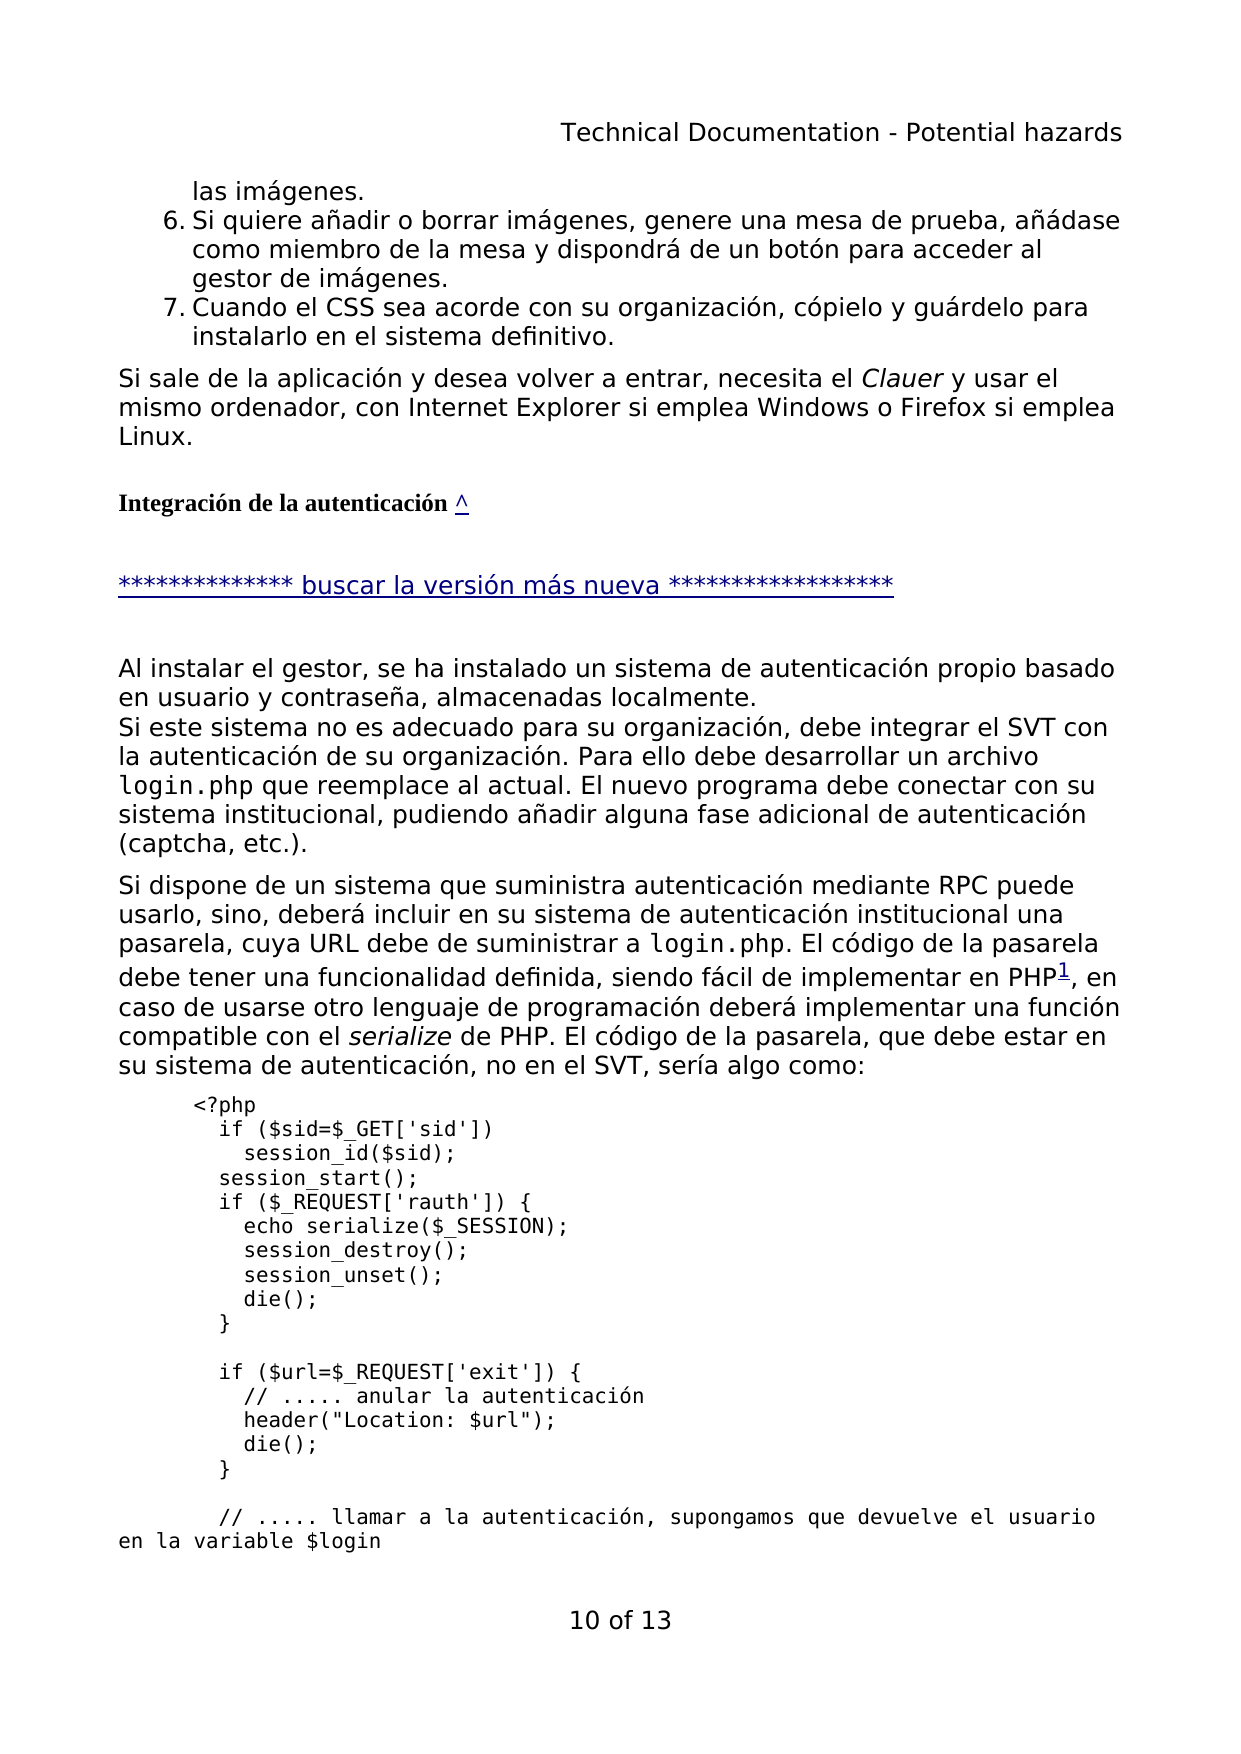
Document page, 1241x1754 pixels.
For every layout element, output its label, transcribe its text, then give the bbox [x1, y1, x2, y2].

text ************** buscar la versión más nueva ****************** [118, 571, 1122, 600]
text if ($url=$_REQUEST['exit']) { [118, 1360, 1122, 1384]
text // ..... anular la autenticación [118, 1384, 1122, 1408]
text <?php [118, 1093, 1122, 1117]
text // ..... llamar a la autenticación, supongamos que devuelve el usuario en la variable $login [118, 1505, 1122, 1554]
text die(); [118, 1432, 1122, 1457]
list Si quiere añadir o borrar imágenes, genere una mesa de prueba, añádase como miembro de la mesa y dispondrá de un botón para acceder al gestor de imágenes. [162, 206, 1122, 293]
list Cuando el CSS sea acorde con su organización, cópielo y guárdelo para instalarlo en el sistema definitivo. [162, 293, 1122, 352]
list las imágenes. [162, 177, 1122, 206]
text } [118, 1457, 1122, 1481]
text if ($sid=$_GET['sid']) [118, 1117, 1122, 1141]
text } [118, 1311, 1122, 1335]
text if ($_REQUEST['rauth']) { [118, 1190, 1122, 1214]
text Si dispone de un sistema que suministra autenticación mediante RPC puede usarlo, sino, deberá incluir en su sistema de autenticación institucional una pasarela, cuya URL debe de suministrar a login.php. El código de la pasarela debe tener una funcionalidad definida, siendo fácil de implementar en PHP1, en caso de usarse otro lenguaje de programación deberá implementar una función compatible con el serialize de PHP. El código de la pasarela, que debe estar en su sistema de autenticación, no en el SVT, sería algo como: [118, 871, 1122, 1080]
text Si sale de la aplicación y desea volver a entrar, necesita el Clauer y usar el mismo ordenador, con Internet Explorer si emplea Windows o Firefox si emplea Linux. [118, 364, 1122, 452]
text session_id($sid); [118, 1141, 1122, 1166]
text session_start(); [118, 1166, 1122, 1190]
text session_unset(); [118, 1263, 1122, 1287]
text echo serialize($_SESSION); [118, 1214, 1122, 1238]
text die(); [118, 1287, 1122, 1311]
text Al instalar el gestor, se ha instalado un sistema de autenticación propio basado en usuario y contraseña, almacenadas localmente. Si este sistema no es adecuado para su organización, debe integrar el SVT con la autenticación de su organización. Para ello debe desarrollar un archivo login.php que reemplace al actual. El nuevo programa debe conectar con su sistema institucional, pudiendo añadir alguna fase adicional de autenticación (captcha, etc.). [118, 654, 1122, 859]
subtitle Integración de la autenticación ^ [118, 489, 1122, 517]
text session_destroy(); [118, 1238, 1122, 1263]
text header("Location: $url"); [118, 1408, 1122, 1432]
